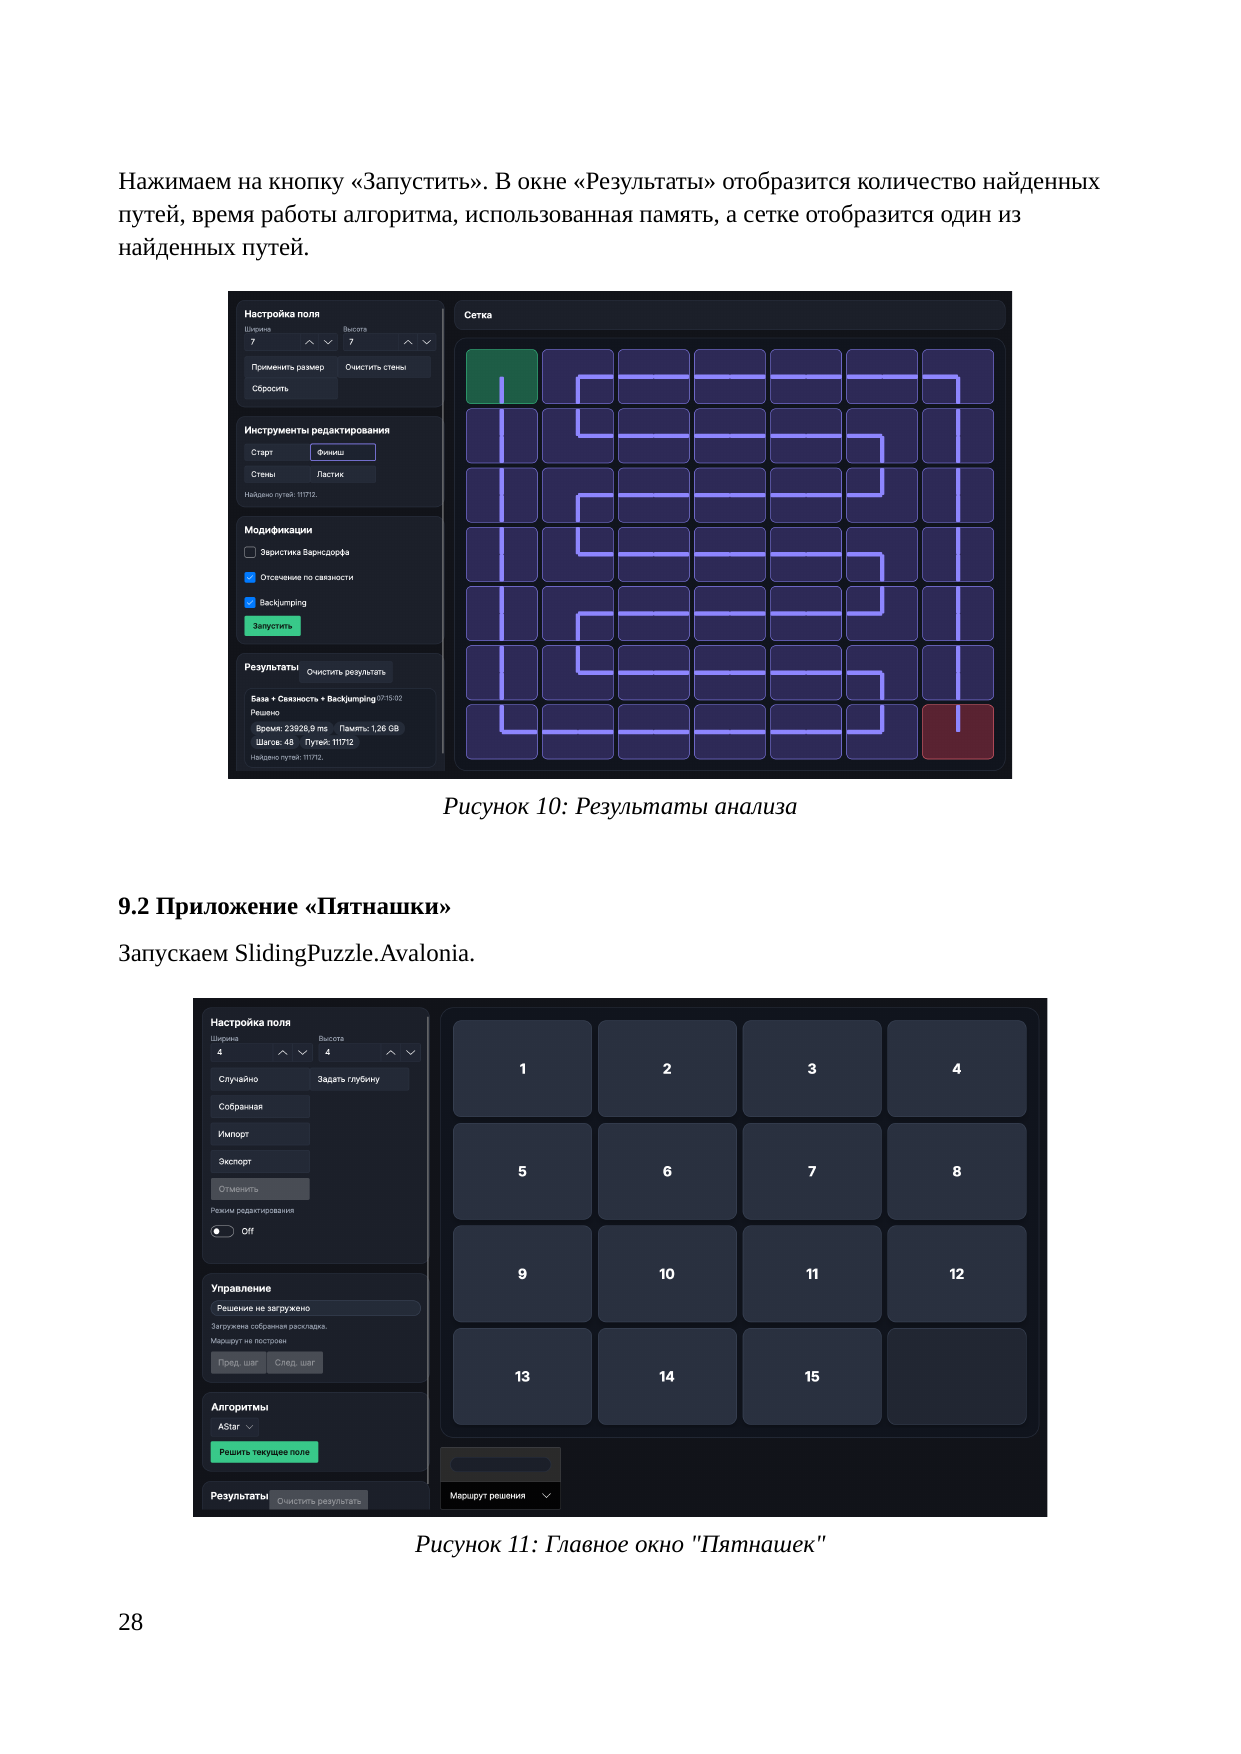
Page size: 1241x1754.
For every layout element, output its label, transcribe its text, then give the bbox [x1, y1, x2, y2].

text Запускаем SlidingPuzzle.Avalonia. [118, 938, 1122, 967]
text Рисунок 11: Главное окно "Пятнашек" [193, 1517, 1047, 1558]
text Рисунок 10: Результаты анализа [228, 779, 1012, 820]
text Нажимаем на кнопку «Запустить». В окне «Результаты» отобразится количество найденных путей, время работы алгоритма, использованная память, а сетке отобразится один из найденных путей. [118, 166, 1122, 261]
picture [228, 291, 1013, 779]
picture [193, 998, 1048, 1517]
text 9.2 Приложение «Пятнашки» [118, 891, 1122, 919]
